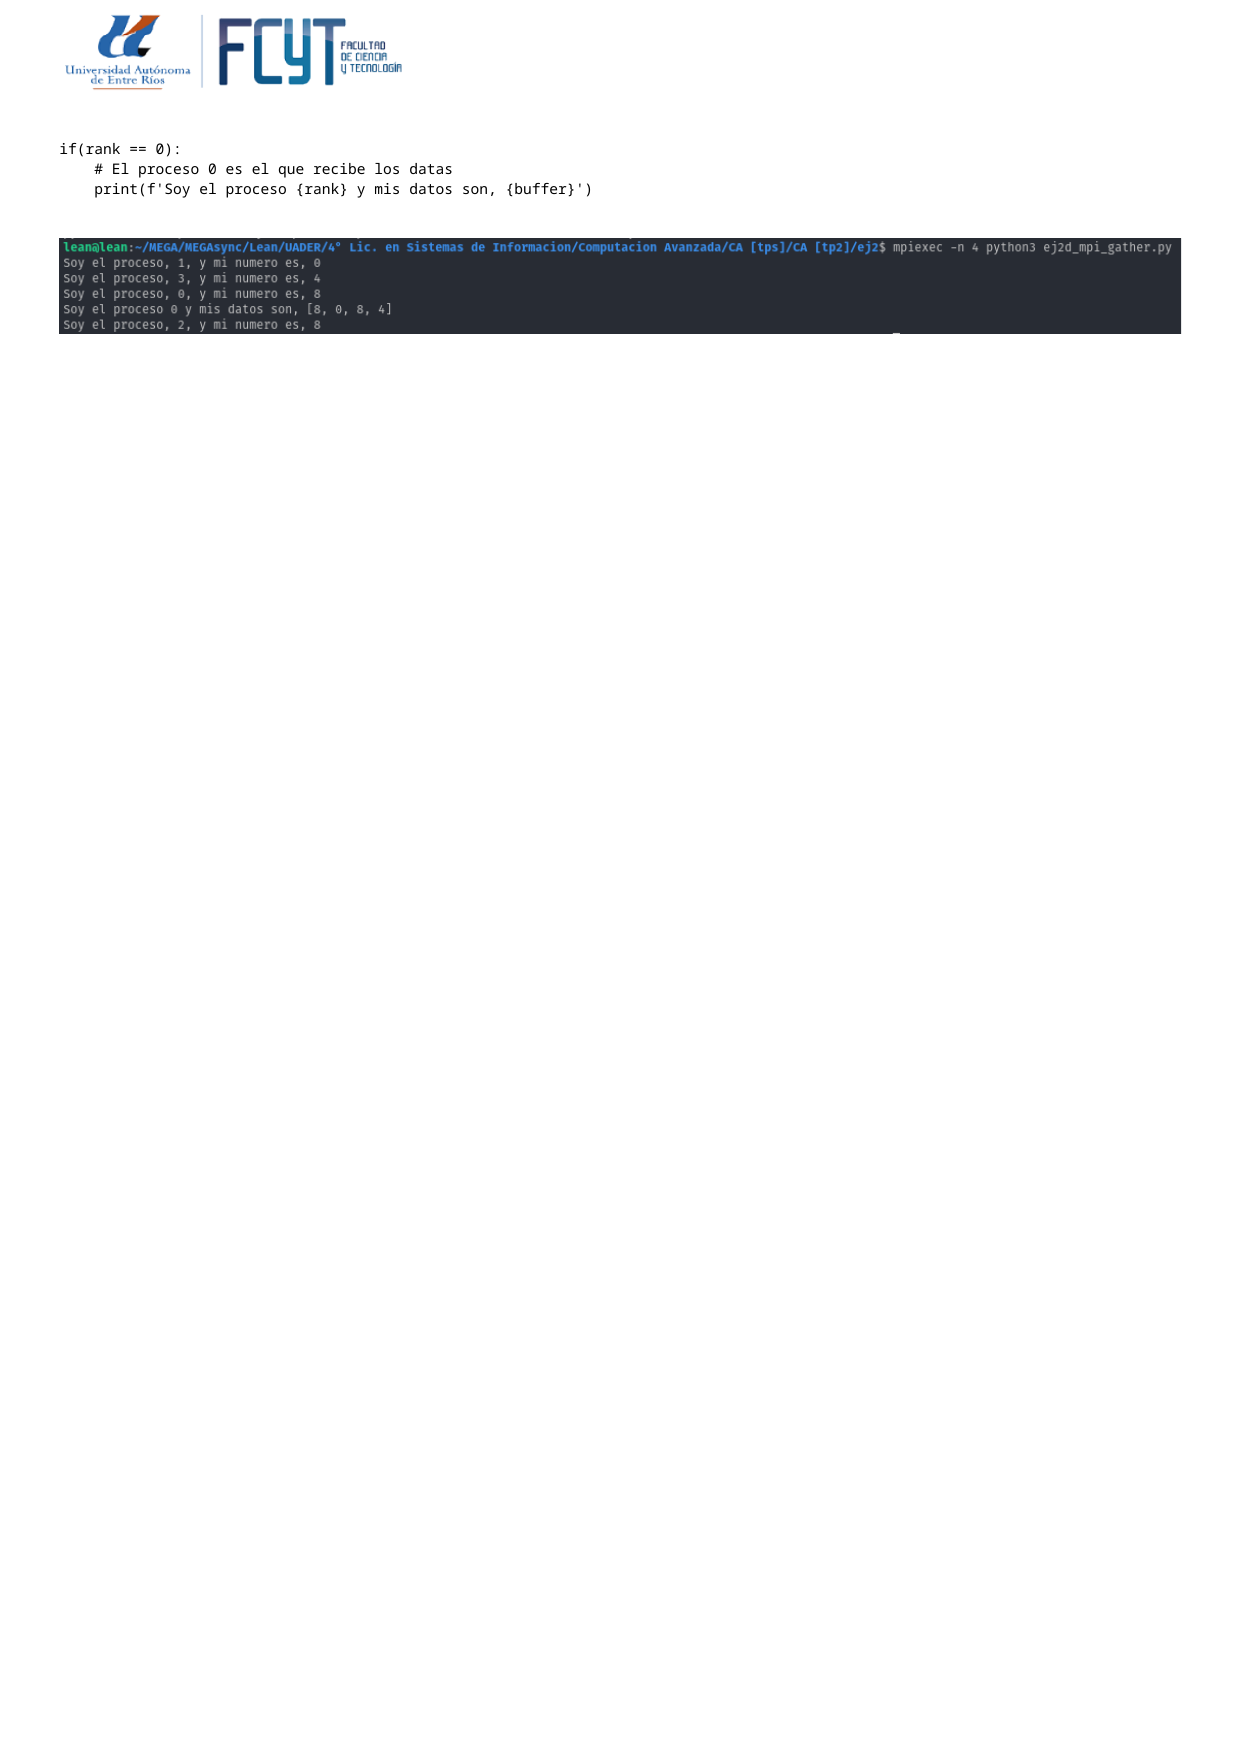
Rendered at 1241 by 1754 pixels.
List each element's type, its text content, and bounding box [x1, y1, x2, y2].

text print(f'Soy el proceso {rank} y mis datos son, {buffer}') [59, 179, 1181, 199]
text # El proceso 0 es el que recibe los datas [59, 159, 1181, 179]
text if(rank == 0): [59, 139, 1181, 159]
picture [59, 10, 409, 100]
picture [59, 238, 1182, 334]
